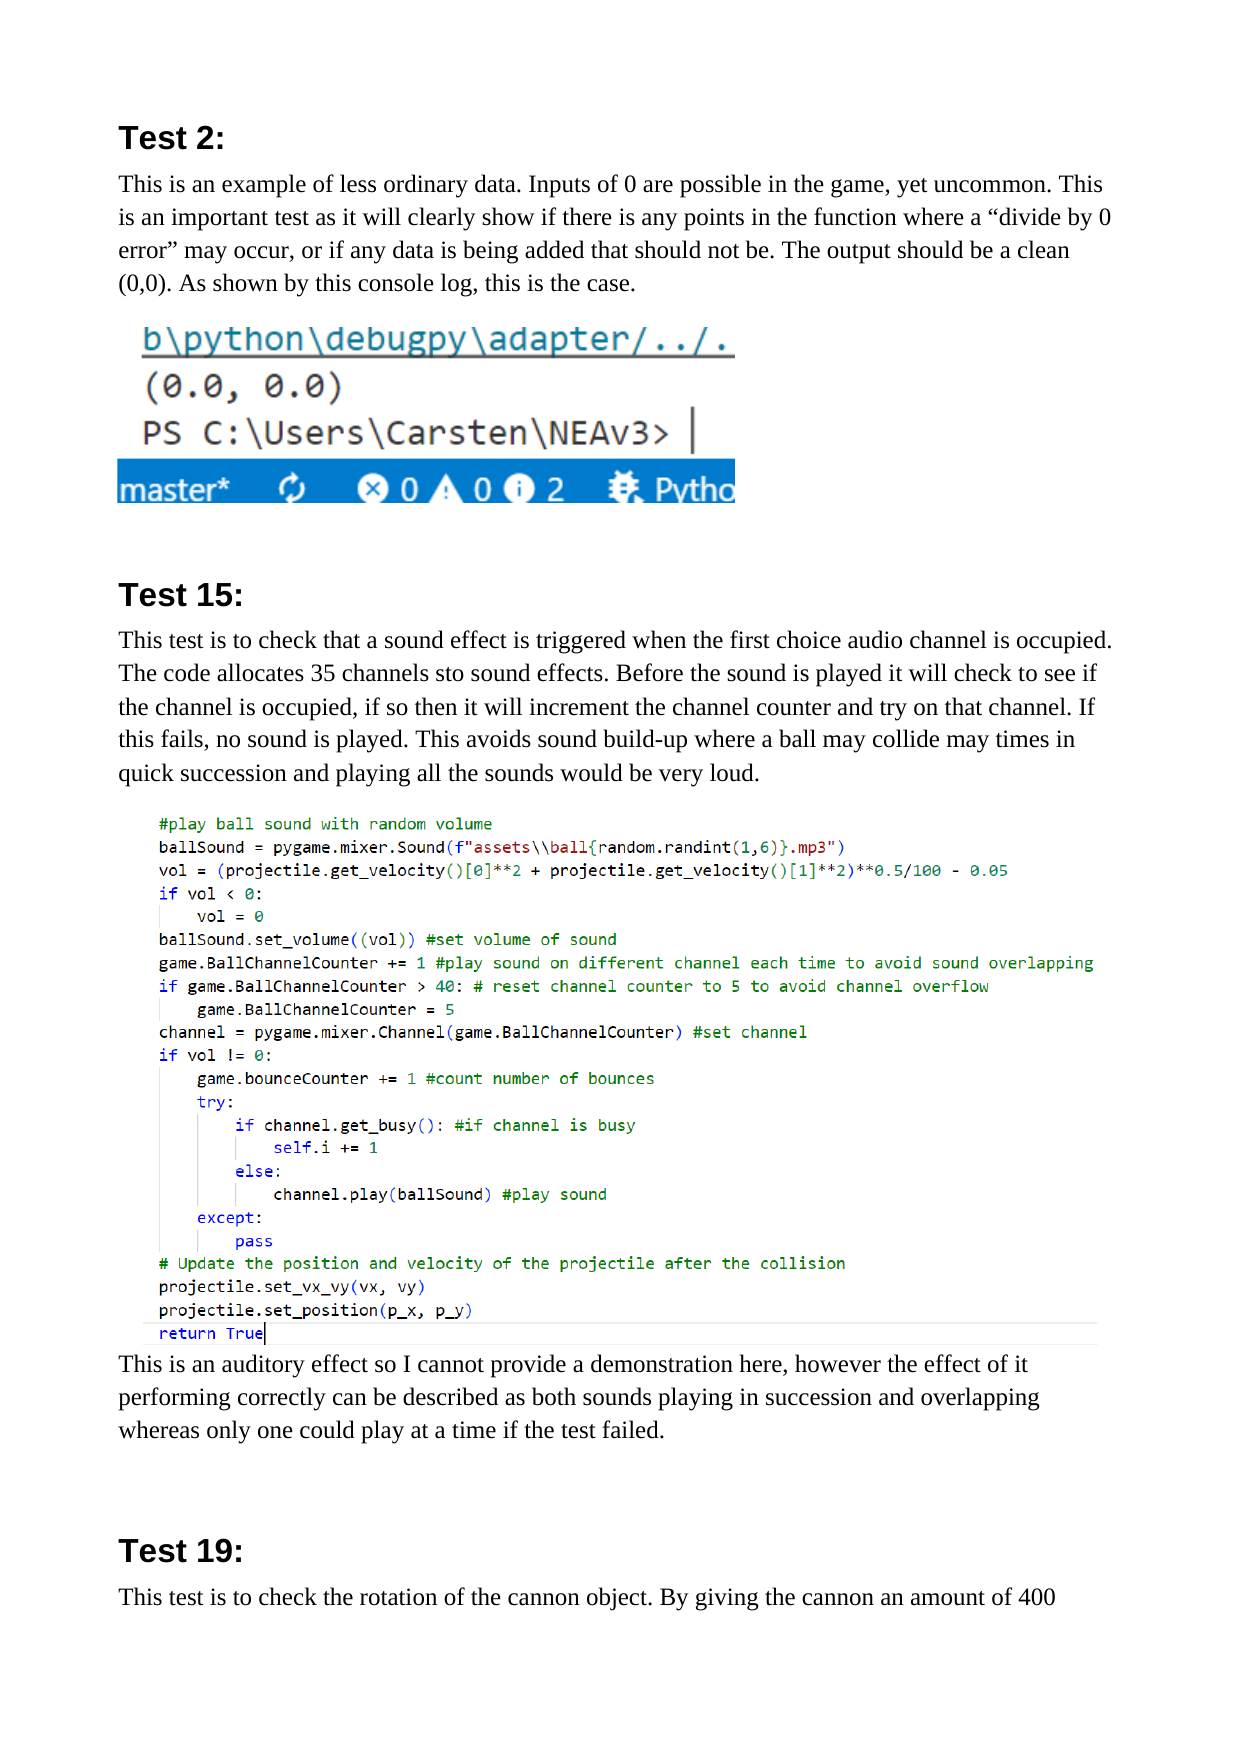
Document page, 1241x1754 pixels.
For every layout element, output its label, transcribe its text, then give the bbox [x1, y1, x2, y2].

text This is an example of less ordinary data. Inputs of 0 are possible in the game, yet uncommon. This is an important test as it will clearly show if there is any points in the function where a “divide by 0 error” may occur, or if any data is being added that should not be. The output should be a clean (0,0). As shown by this console log, this is the case. [118, 169, 1122, 297]
picture [143, 805, 1098, 1345]
subtitle Test 19: [118, 1531, 1122, 1569]
text This is an auditory effect so I cannot provide a demonstration here, however the effect of it performing correctly can be described as both sounds playing in succession and overlapping whereas only one could play at a time if the test failed. [118, 805, 1122, 1443]
subtitle Test 2: [118, 118, 1122, 157]
subtitle Test 15: [118, 574, 1122, 613]
picture [117, 327, 735, 503]
text This test is to check the rotation of the cannon object. By giving the cannon an amount of 400 [118, 1582, 1122, 1611]
text This test is to check that a sound effect is triggered when the first choice audio channel is occupied. The code allocates 35 channels sto sound effects. Before the sound is played it will check to see if the channel is occupied, if so then it will increment the channel counter and try on that channel. If this fails, no sound is played. This avoids sound build-up where a ball may collide may times in quick succession and playing all the sounds would be very loud. [118, 626, 1122, 786]
